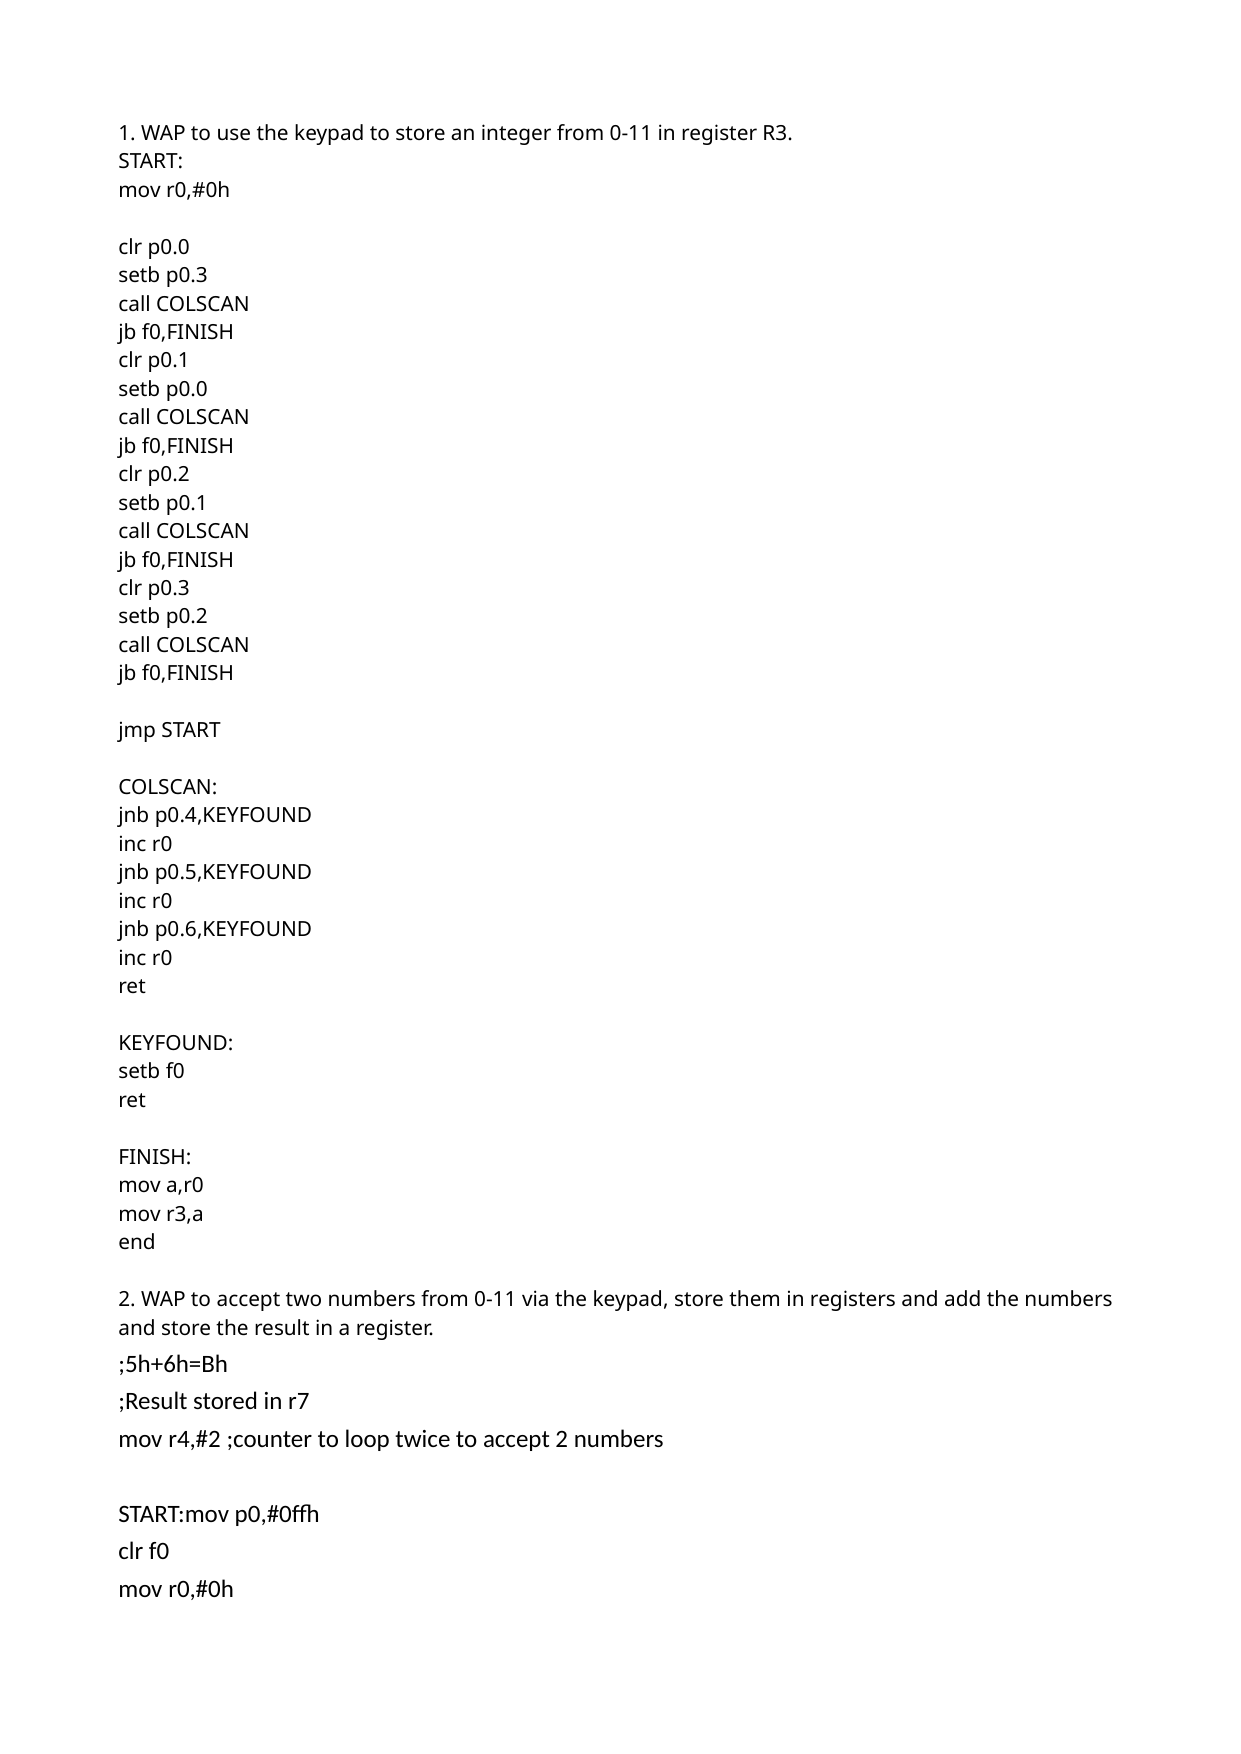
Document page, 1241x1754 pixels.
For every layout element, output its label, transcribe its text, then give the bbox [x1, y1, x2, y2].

text jb f0,FINISH [118, 317, 1122, 346]
text inc r0 [118, 886, 1122, 914]
text clr p0.1 [118, 346, 1122, 374]
text setb p0.0 [118, 374, 1122, 402]
text jb f0,FINISH [118, 658, 1122, 687]
text jnb p0.6,KEYFOUND [118, 914, 1122, 943]
text inc r0 [118, 829, 1122, 857]
text setb p0.2 [118, 602, 1122, 630]
text setb p0.3 [118, 260, 1122, 289]
text end [118, 1227, 1122, 1256]
text call COLSCAN [118, 289, 1122, 317]
text jb f0,FINISH [118, 431, 1122, 459]
text call COLSCAN [118, 630, 1122, 658]
text jnb p0.5,KEYFOUND [118, 857, 1122, 886]
text mov r0,#0h [118, 1566, 1122, 1603]
text ;Result stored in r7 [118, 1378, 1122, 1416]
subtitle 2. WAP to accept two numbers from 0-11 via the keypad, store them in registers and add the numbers and store the result in a register. [118, 1284, 1122, 1341]
text setb p0.1 [118, 488, 1122, 516]
text ;5h+6h=Bh [118, 1341, 1122, 1378]
text clr p0.2 [118, 459, 1122, 488]
text mov r4,#2 ;counter to loop twice to accept 2 numbers [118, 1416, 1122, 1453]
text jnb p0.4,KEYFOUND [118, 801, 1122, 829]
text COLSCAN: [118, 772, 1122, 801]
text mov r3,a [118, 1199, 1122, 1227]
text clr f0 [118, 1528, 1122, 1566]
text mov a,r0 [118, 1170, 1122, 1199]
text FINISH: [118, 1142, 1122, 1170]
text START:mov p0,#0ffh [118, 1491, 1122, 1528]
text setb f0 [118, 1057, 1122, 1085]
text call COLSCAN [118, 402, 1122, 431]
text KEYFOUND: [118, 1028, 1122, 1057]
text clr p0.3 [118, 573, 1122, 602]
text jb f0,FINISH [118, 545, 1122, 573]
text ret [118, 1085, 1122, 1113]
text jmp START [118, 715, 1122, 744]
text inc r0 [118, 943, 1122, 971]
text clr p0.0 [118, 232, 1122, 260]
subtitle 1. WAP to use the keypad to store an integer from 0-11 in register R3. [118, 118, 1122, 147]
text START: [118, 147, 1122, 175]
text ret [118, 971, 1122, 1000]
text mov r0,#0h [118, 175, 1122, 203]
text call COLSCAN [118, 516, 1122, 545]
